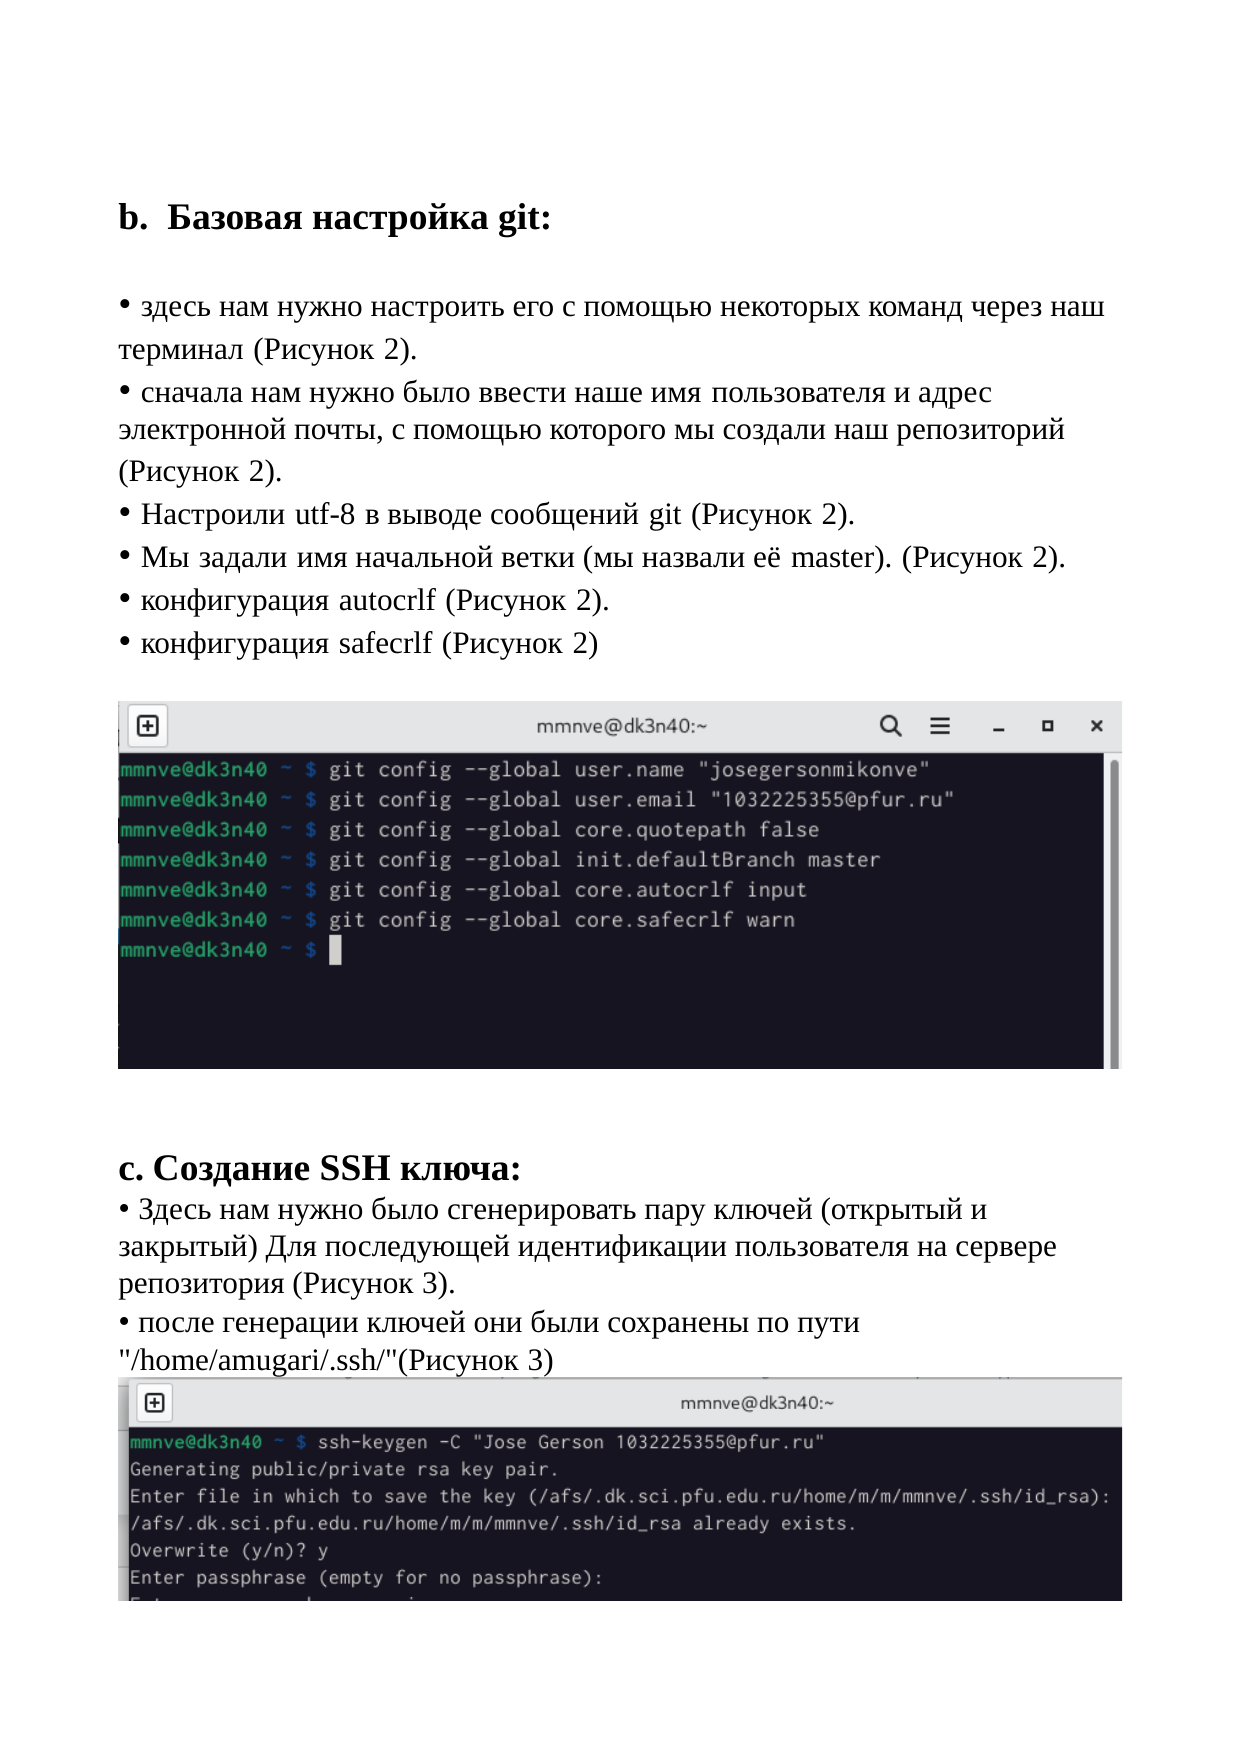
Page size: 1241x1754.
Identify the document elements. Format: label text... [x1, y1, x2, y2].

text c. Создание SSH ключа: • Здесь нам нужно было сгенерировать пару ключей (открытый и закрытый) Для последующей идентификации пользователя на сервере репозитория (Рисунок 3). • после генерации ключей они были сохранены по пути "/home/amugari/.ssh/"(Рисунок 3) [118, 1145, 1122, 1377]
picture [118, 1377, 1123, 1601]
text • здесь нам нужно настроить его с помощью некоторых команд через наш терминал (Рисунок 2). • сначала нам нужно было ввести наше имя пользователя и адрес электронной почты, с помощью которого мы создали наш репозиторий (Рисунок 2). • Настроили utf-8 в выводе сообщений git (Рисунок 2). • Мы задали имя начальной ветки (мы назвали её master). (Рисунок 2). • конфигурация autocrlf (Рисунок 2). • конфигурация safecrlf (Рисунок 2) [118, 281, 1122, 662]
text b. Базовая настройка git: [118, 195, 1122, 238]
picture [118, 701, 1123, 1069]
